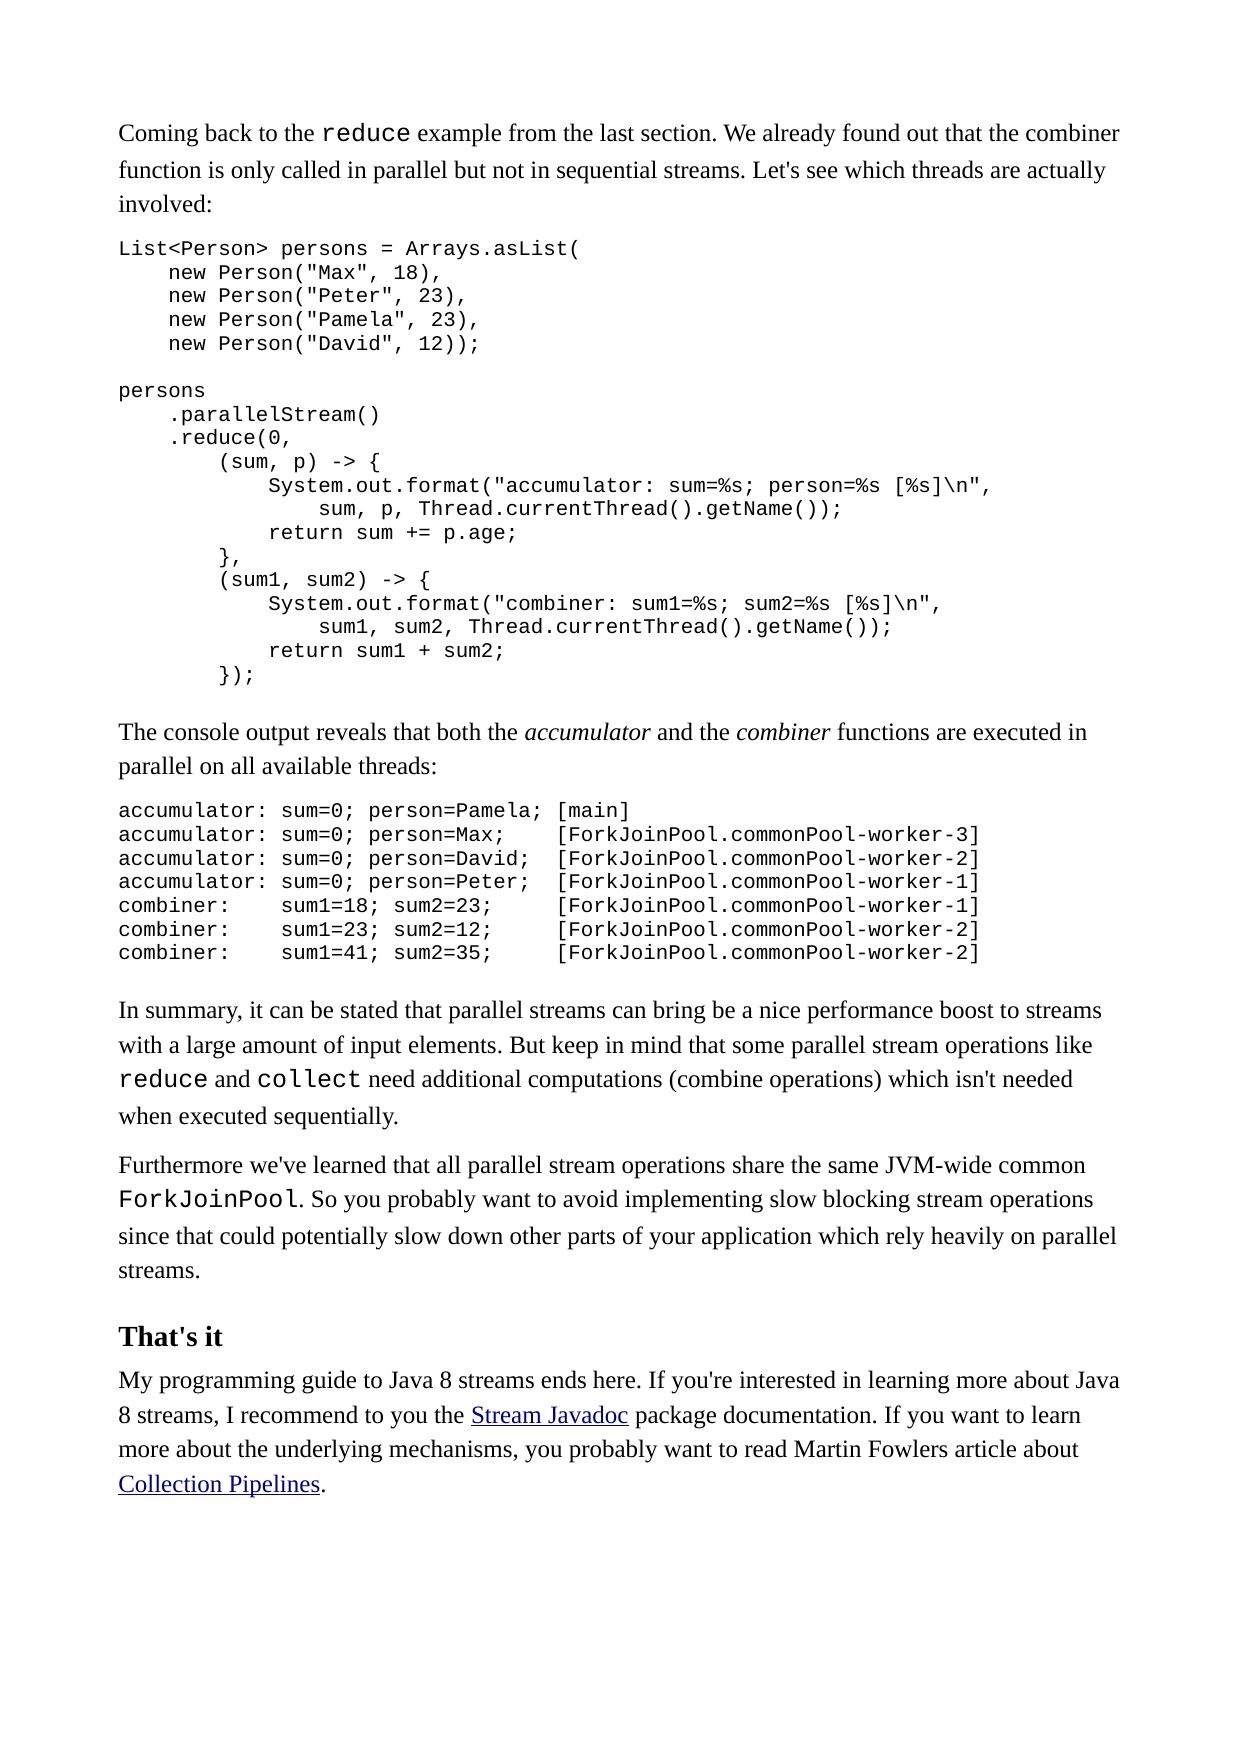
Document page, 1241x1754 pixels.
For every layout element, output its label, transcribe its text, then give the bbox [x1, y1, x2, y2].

text System.out.format("combiner: sum1=%s; sum2=%s [%s]\n", [118, 593, 1122, 617]
text In summary, it can be stated that parallel streams can bring be a nice performance boost to streams with a large amount of input elements. But keep in mind that some parallel stream operations like reduce and collect need additional computations (combine operations) which isn't needed when executed sequentially. [118, 996, 1122, 1130]
text System.out.format("accumulator: sum=%s; person=%s [%s]\n", [118, 475, 1122, 498]
subtitle That's it [118, 1319, 1122, 1353]
text The console output reveals that both the accumulator and the combiner functions are executed in parallel on all available threads: [118, 717, 1122, 780]
text (sum, p) -> { [118, 451, 1122, 475]
text (sum1, sum2) -> { [118, 569, 1122, 593]
text new Person("David", 12)); [118, 333, 1122, 356]
text Furthermore we've learned that all parallel stream operations share the same JVM-wide common ForkJoinPool. So you probably want to avoid implementing slow blocking stream operations since that could potentially slow down other parts of your application which rely heavily on parallel streams. [118, 1150, 1122, 1284]
text combiner: sum1=18; sum2=23; [ForkJoinPool.commonPool-worker-1] [118, 895, 1122, 919]
text new Person("Max", 18), [118, 262, 1122, 286]
text List<Person> persons = Arrays.asList( [118, 238, 1122, 262]
text accumulator: sum=0; person=Max; [ForkJoinPool.commonPool-worker-3] [118, 824, 1122, 848]
text new Person("Pamela", 23), [118, 309, 1122, 333]
text persons [118, 380, 1122, 404]
text sum, p, Thread.currentThread().getName()); [118, 498, 1122, 522]
text sum1, sum2, Thread.currentThread().getName()); [118, 617, 1122, 640]
text }, [118, 546, 1122, 569]
text accumulator: sum=0; person=David; [ForkJoinPool.commonPool-worker-2] [118, 848, 1122, 871]
text return sum1 + sum2; [118, 640, 1122, 664]
text accumulator: sum=0; person=Pamela; [main] [118, 801, 1122, 824]
text new Person("Peter", 23), [118, 286, 1122, 309]
text .parallelStream() [118, 404, 1122, 427]
text combiner: sum1=41; sum2=35; [ForkJoinPool.commonPool-worker-2] [118, 942, 1122, 966]
text My programming guide to Java 8 streams ends here. If you're interested in learning more about Java 8 streams, I recommend to you the Stream Javadoc package documentation. If you want to learn more about the underlying mechanisms, you probably want to read Martin Fowlers article about Collection Pipelines. [118, 1365, 1122, 1497]
text combiner: sum1=23; sum2=12; [ForkJoinPool.commonPool-worker-2] [118, 919, 1122, 942]
text accumulator: sum=0; person=Peter; [ForkJoinPool.commonPool-worker-1] [118, 871, 1122, 895]
text Coming back to the reduce example from the last section. We already found out that the combiner function is only called in parallel but not in sequential streams. Let's see which threads are actually involved: [118, 118, 1122, 218]
text }); [118, 664, 1122, 687]
text .reduce(0, [118, 427, 1122, 451]
text return sum += p.age; [118, 522, 1122, 546]
